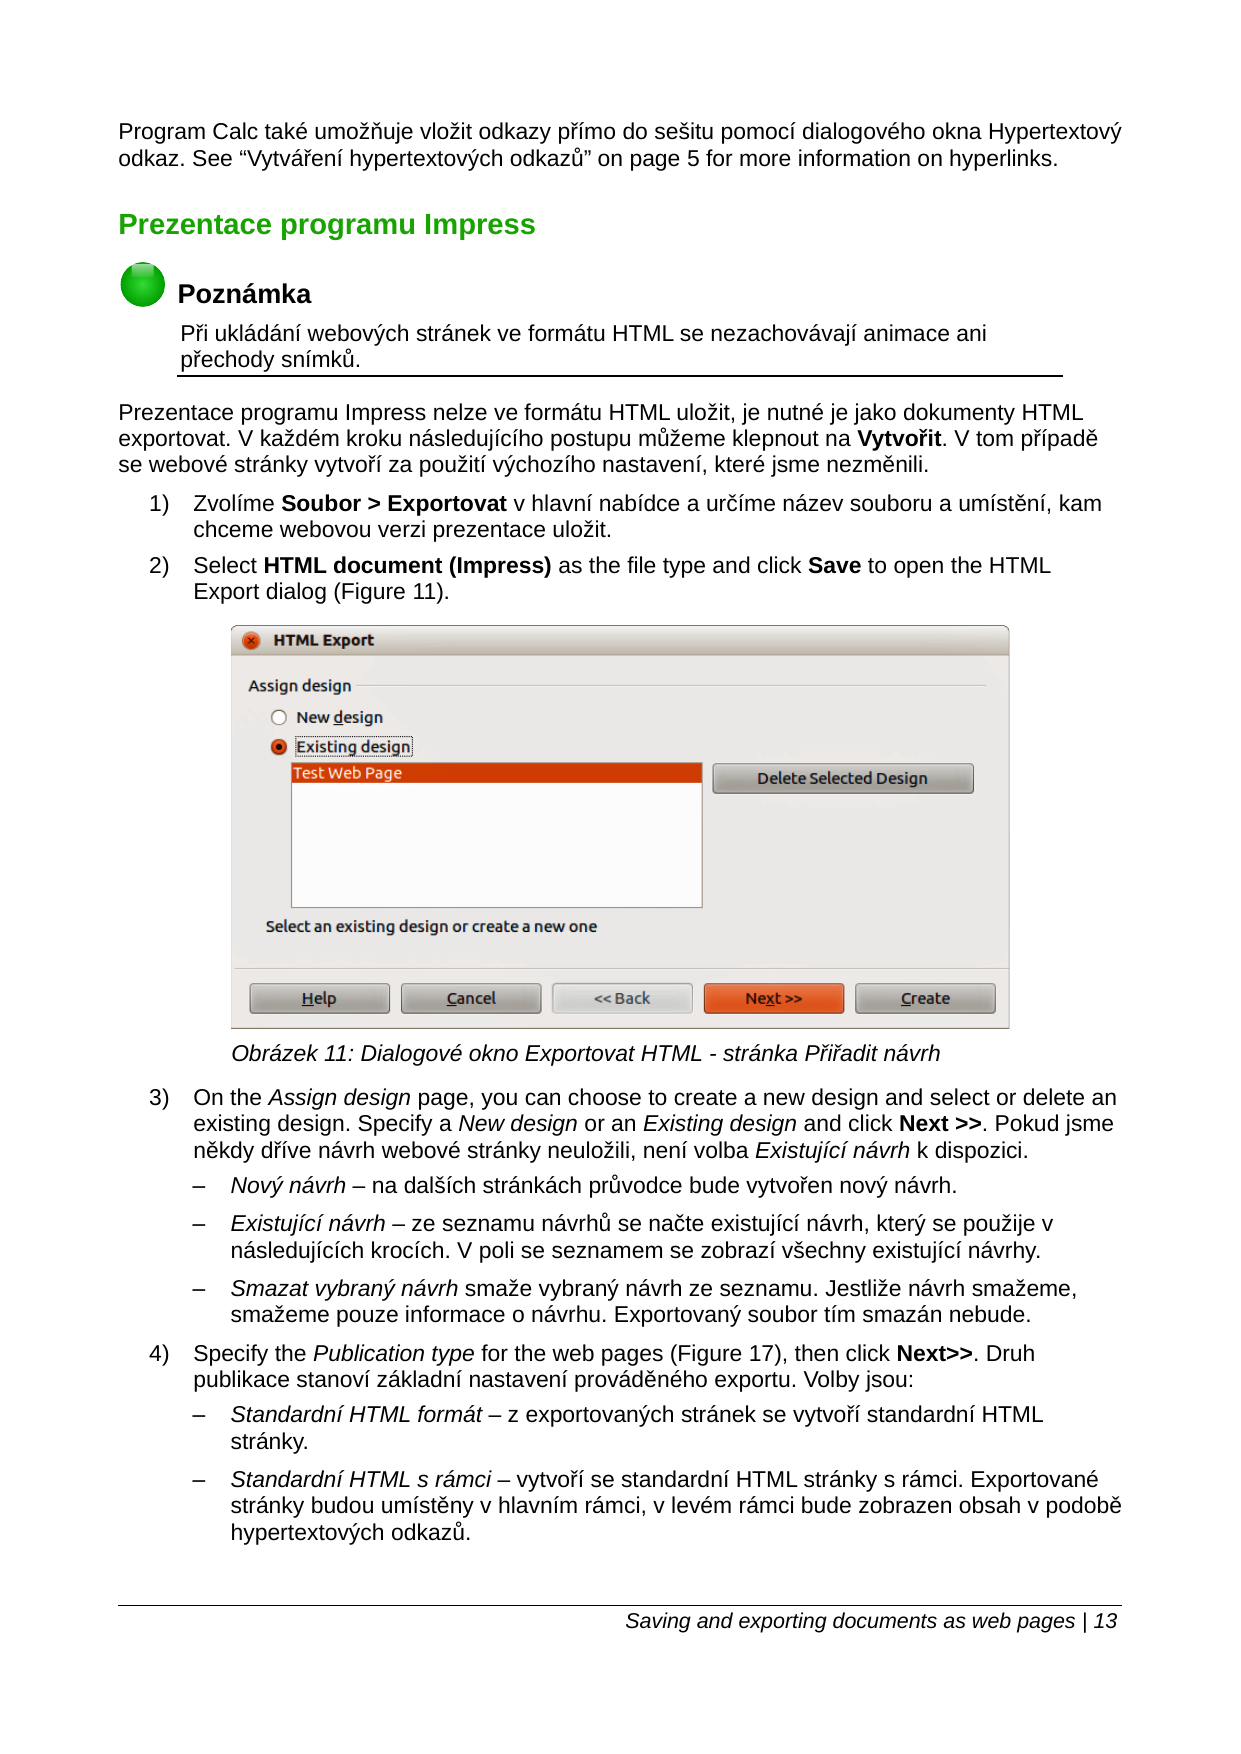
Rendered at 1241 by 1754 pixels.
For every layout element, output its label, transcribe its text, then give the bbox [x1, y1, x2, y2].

list Existující návrh – ze seznamu návrhů se načte existující návrh, který se použije v následujících krocích. V poli se seznamem se zobrazí všechny existující návrhy. [192, 1210, 1122, 1263]
text Při ukládání webových stránek ve formátu HTML se nezachovávají animace ani přechody snímků. [177, 317, 1063, 375]
list Standardní HTML s rámci – vytvoří se standardní HTML stránky s rámci. Exportované stránky budou umístěny v hlavním rámci, v levém rámci bude zobrazen obsah v podobě hypertextových odkazů. [192, 1466, 1122, 1545]
list Smazat vybraný návrh smaže vybraný návrh ze seznamu. Jestliže návrh smažeme, smažeme pouze informace o návrhu. Exportovaný soubor tím smazán nebude. [192, 1275, 1122, 1328]
subtitle Poznámka [118, 260, 1122, 309]
subtitle Prezentace programu Impress [118, 207, 1122, 241]
list Specify the Publication type for the web pages (Figure 17), then click Next>>. Druh publikace stanoví základní nastavení prováděného exportu. Volby jsou: [169, 1340, 1122, 1392]
text Obrázek 11: Dialogové okno Exportovat HTML - stránka Přiřadit návrh [231, 1040, 1009, 1067]
text Program Calc také umožňuje vložit odkazy přímo do sešitu pomocí dialogového okna Hypertextový odkaz. See “Creating hyperlinks” on page 5 for more information on hyperlinks. [118, 118, 1122, 171]
list Select HTML document (Impress) as the file type and click Save to open the HTML Export dialog (Figure 11). [169, 552, 1122, 604]
list Zvolíme Soubor > Exportovat v hlavní nabídce a určíme název souboru a umístění, kam chceme webovou verzi prezentace uložit. [169, 490, 1122, 543]
list Standardní HTML formát – z exportovaných stránek se vytvoří standardní HTML stránky. [192, 1401, 1122, 1454]
list On the Assign design page, you can choose to create a new design and select or delete an existing design. Specify a New design or an Existing design and click Next >>. Pokud jsme někdy dříve návrh webové stránky neuložili, není volba Existující návrh k dispozici. [169, 1084, 1122, 1163]
list Nový návrh – na dalších stránkách průvodce bude vytvořen nový návrh. [192, 1172, 1122, 1198]
text Prezentace programu Impress nelze ve formátu HTML uložit, je nutné je jako dokumenty HTML exportovat. V každém kroku následujícího postupu můžeme klepnout na Vytvořit. V tom případě se webové stránky vytvoří za použití výchozího nastavení, které jsme nezměnili. [118, 398, 1122, 478]
picture [231, 625, 1010, 1029]
